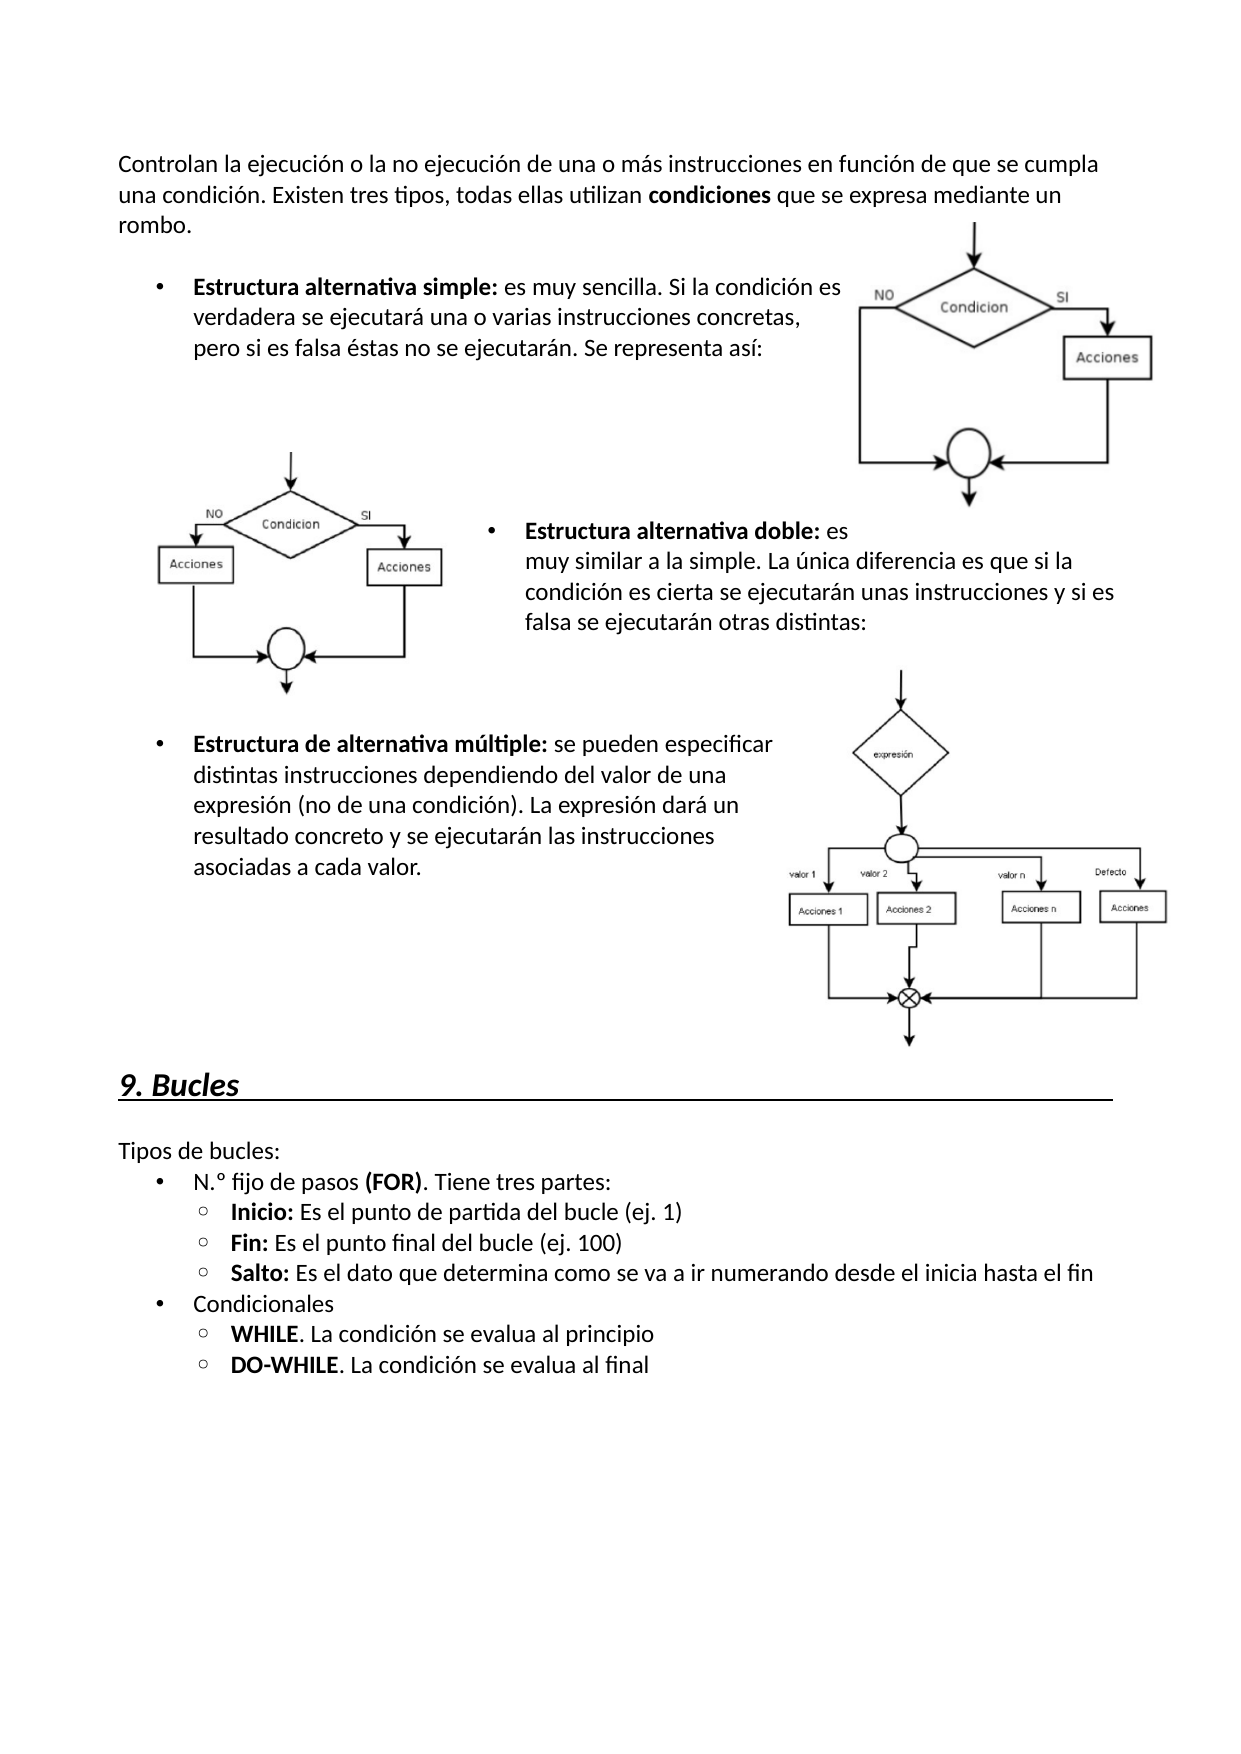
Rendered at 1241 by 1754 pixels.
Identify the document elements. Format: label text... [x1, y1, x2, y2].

list Estructura alternativa simple: es muy sencilla. Si la condición es verdadera se ejecutará una o varias instrucciones concretas, pero si es falsa éstas no se ejecutarán. Se representa así: [156, 271, 851, 362]
list Inicio: Es el punto de partida del bucle (ej. 1) [193, 1197, 1122, 1227]
list N.º fijo de pasos (FOR). Tiene tres partes: [156, 1166, 1122, 1197]
text 9. Bucles [118, 1064, 1122, 1105]
picture [156, 448, 450, 697]
picture [781, 664, 1175, 1049]
list Fin: Es el punto final del bucle (ej. 100) [193, 1227, 1122, 1258]
list Condicionales [156, 1288, 1122, 1319]
list DO-WHILE. La condición se evalua al final [193, 1349, 1122, 1380]
text Tipos de bucles: [118, 1136, 1122, 1166]
list Salto: Es el dato que determina como se va a ir numerando desde el inicia hasta el fin [193, 1258, 1122, 1288]
list WHILE. La condición se evalua al principio [193, 1319, 1122, 1349]
text Controlan la ejecución o la no ejecución de una o más instrucciones en función de que se cumpla una condición. Existen tres tipos, todas ellas utilizan condiciones que se expresa mediante un rombo. [118, 149, 1122, 240]
picture [851, 218, 1159, 517]
list Estructura de alternativa múltiple: se pueden especificar distintas instrucciones dependiendo del valor de una expresión (no de una condición). La expresión dará un resultado concreto y se ejecutarán las instrucciones asociadas a cada valor. [156, 728, 781, 881]
list Estructura alternativa doble: es muy similar a la simple. La única diferencia es que si la condición es cierta se ejecutarán unas instrucciones y si es falsa se ejecutarán otras distintas: [450, 515, 1122, 637]
